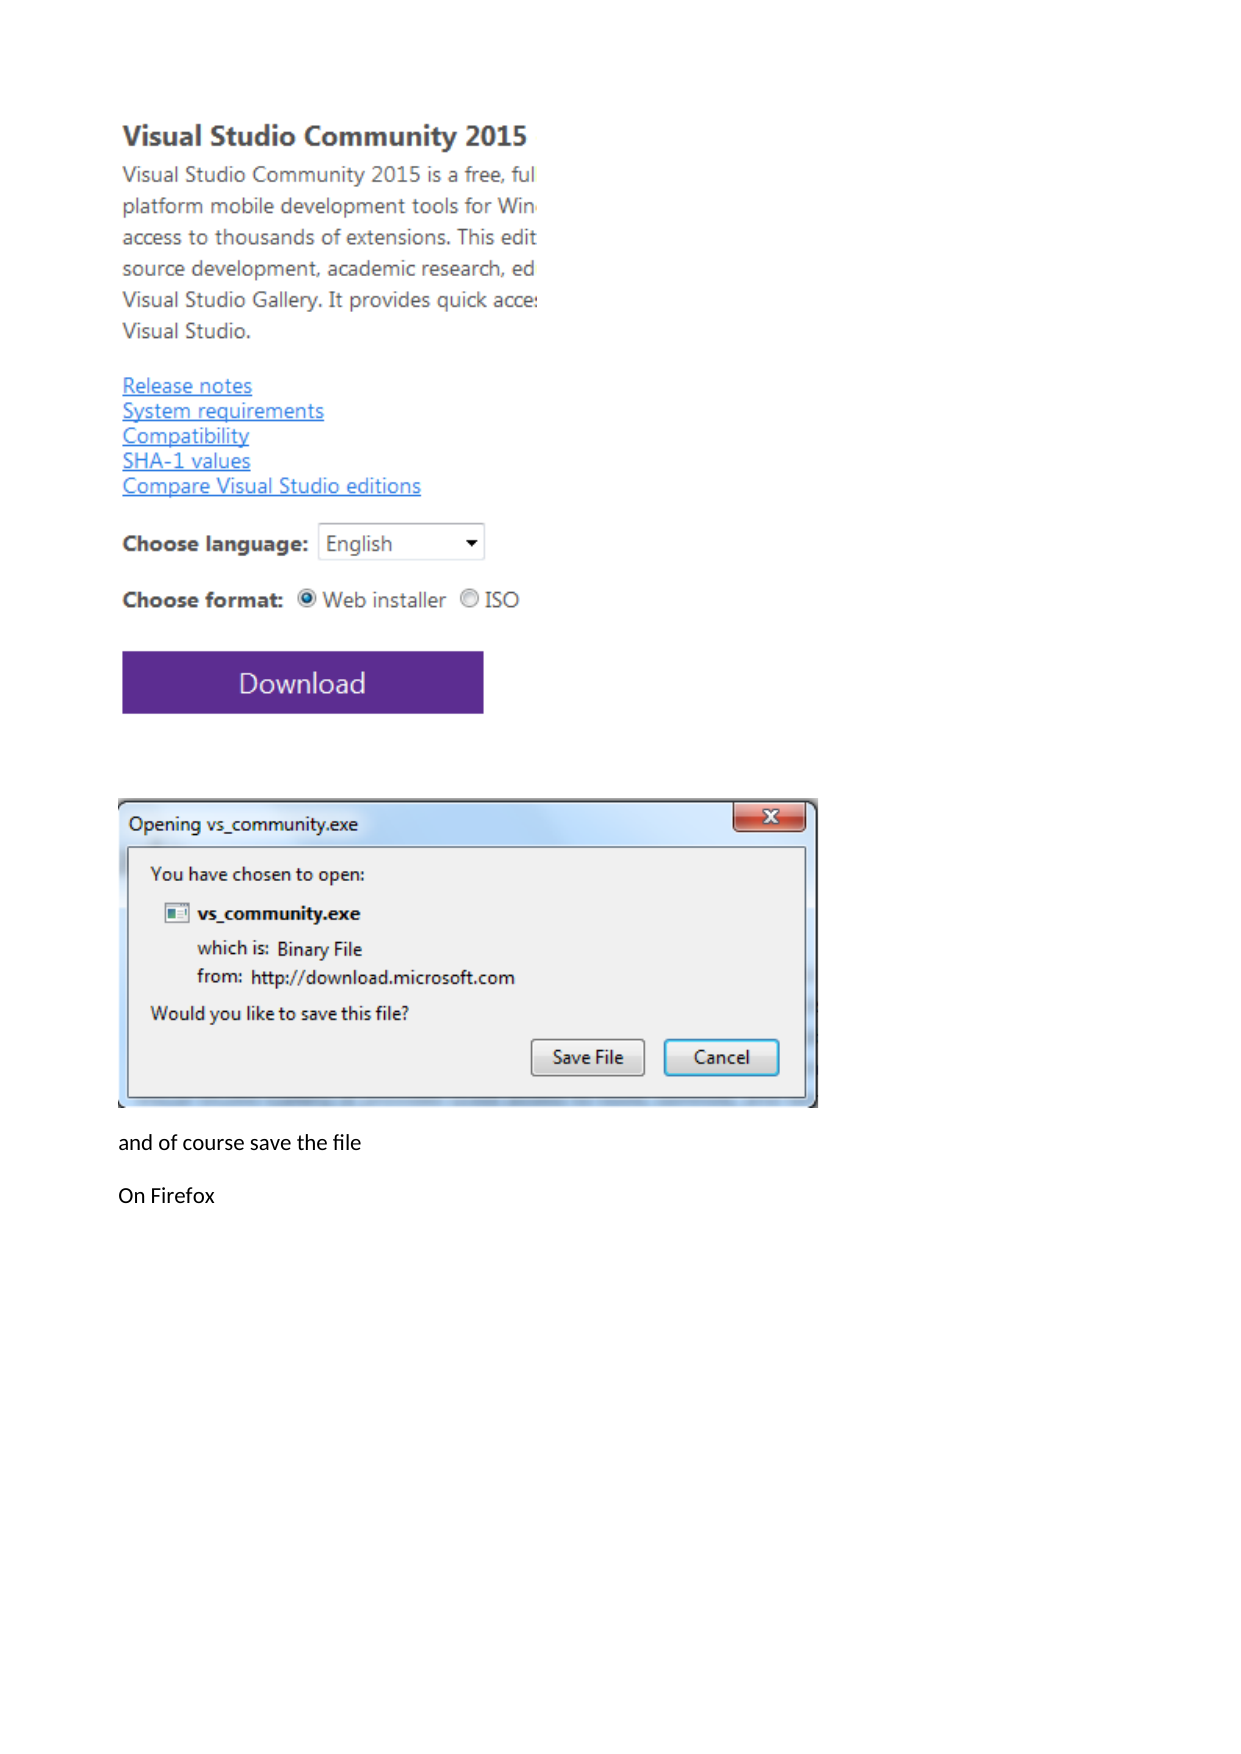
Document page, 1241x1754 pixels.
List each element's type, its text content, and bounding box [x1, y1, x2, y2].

text On Firefox [118, 1181, 1122, 1209]
text and of course save the file [118, 1128, 1122, 1156]
